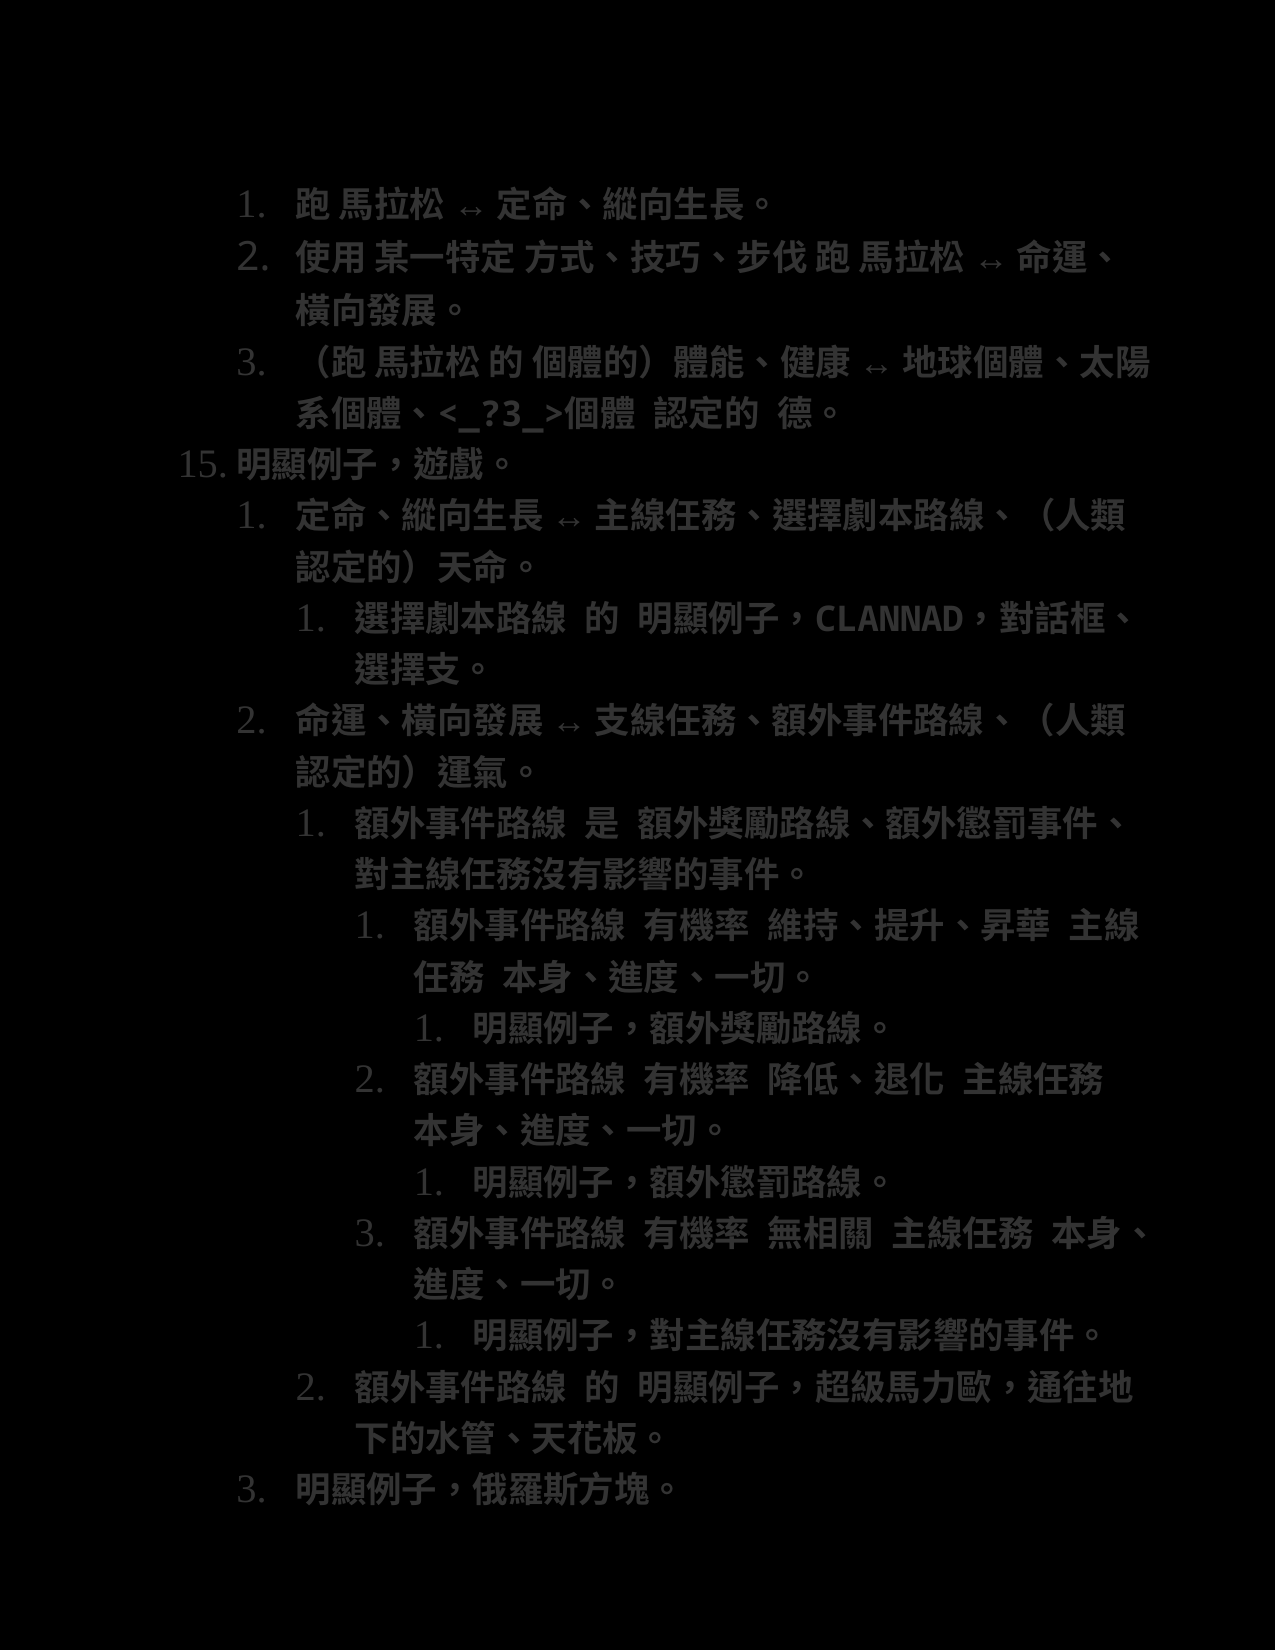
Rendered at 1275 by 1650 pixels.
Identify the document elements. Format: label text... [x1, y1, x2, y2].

list （跑 馬拉松 的 個體的）體能、健康 ↔ 地球個體、太陽系個體、<_?3_>個體 認定的 德。 [236, 334, 1157, 437]
list 額外事件路線 是 額外獎勵路線、額外懲罰事件、對主線任務沒有影響的事件。 [295, 795, 1157, 898]
list 明顯例子，俄羅斯方塊。 [236, 1462, 1157, 1513]
list 額外事件路線 有機率 無相關 主線任務 本身、進度、一切。 [354, 1205, 1157, 1308]
list 額外事件路線 有機率 降低、退化 主線任務 本身、進度、一切。 [354, 1052, 1157, 1154]
list 定命、縱向生長 ↔ 主線任務、選擇劇本路線、（人類 認定的）天命。 [236, 488, 1157, 590]
list 明顯例子，對主線任務沒有影響的事件。 [413, 1308, 1157, 1359]
list 明顯例子，額外獎勵路線。 [413, 1000, 1157, 1052]
list 選擇劇本路線 的 明顯例子，CLANNAD，對話框、選擇支。 [295, 590, 1157, 693]
list 額外事件路線 的 明顯例子，超級馬力歐，通往地下的水管、天花板。 [295, 1359, 1157, 1462]
list 明顯例子，遊戲。 [177, 437, 1157, 488]
list 使用 某一特定 方式、技巧、步伐 跑 馬拉松 ↔ 命運、橫向發展。 [236, 228, 1157, 334]
list 額外事件路線 有機率 維持、提升、昇華 主線任務 本身、進度、一切。 [354, 898, 1157, 1000]
list 跑 馬拉松 ↔ 定命、縱向生長。 [236, 176, 1157, 228]
list 命運、橫向發展 ↔ 支線任務、額外事件路線、（人類 認定的）運氣。 [236, 693, 1157, 795]
list 明顯例子，額外懲罰路線。 [413, 1154, 1157, 1205]
